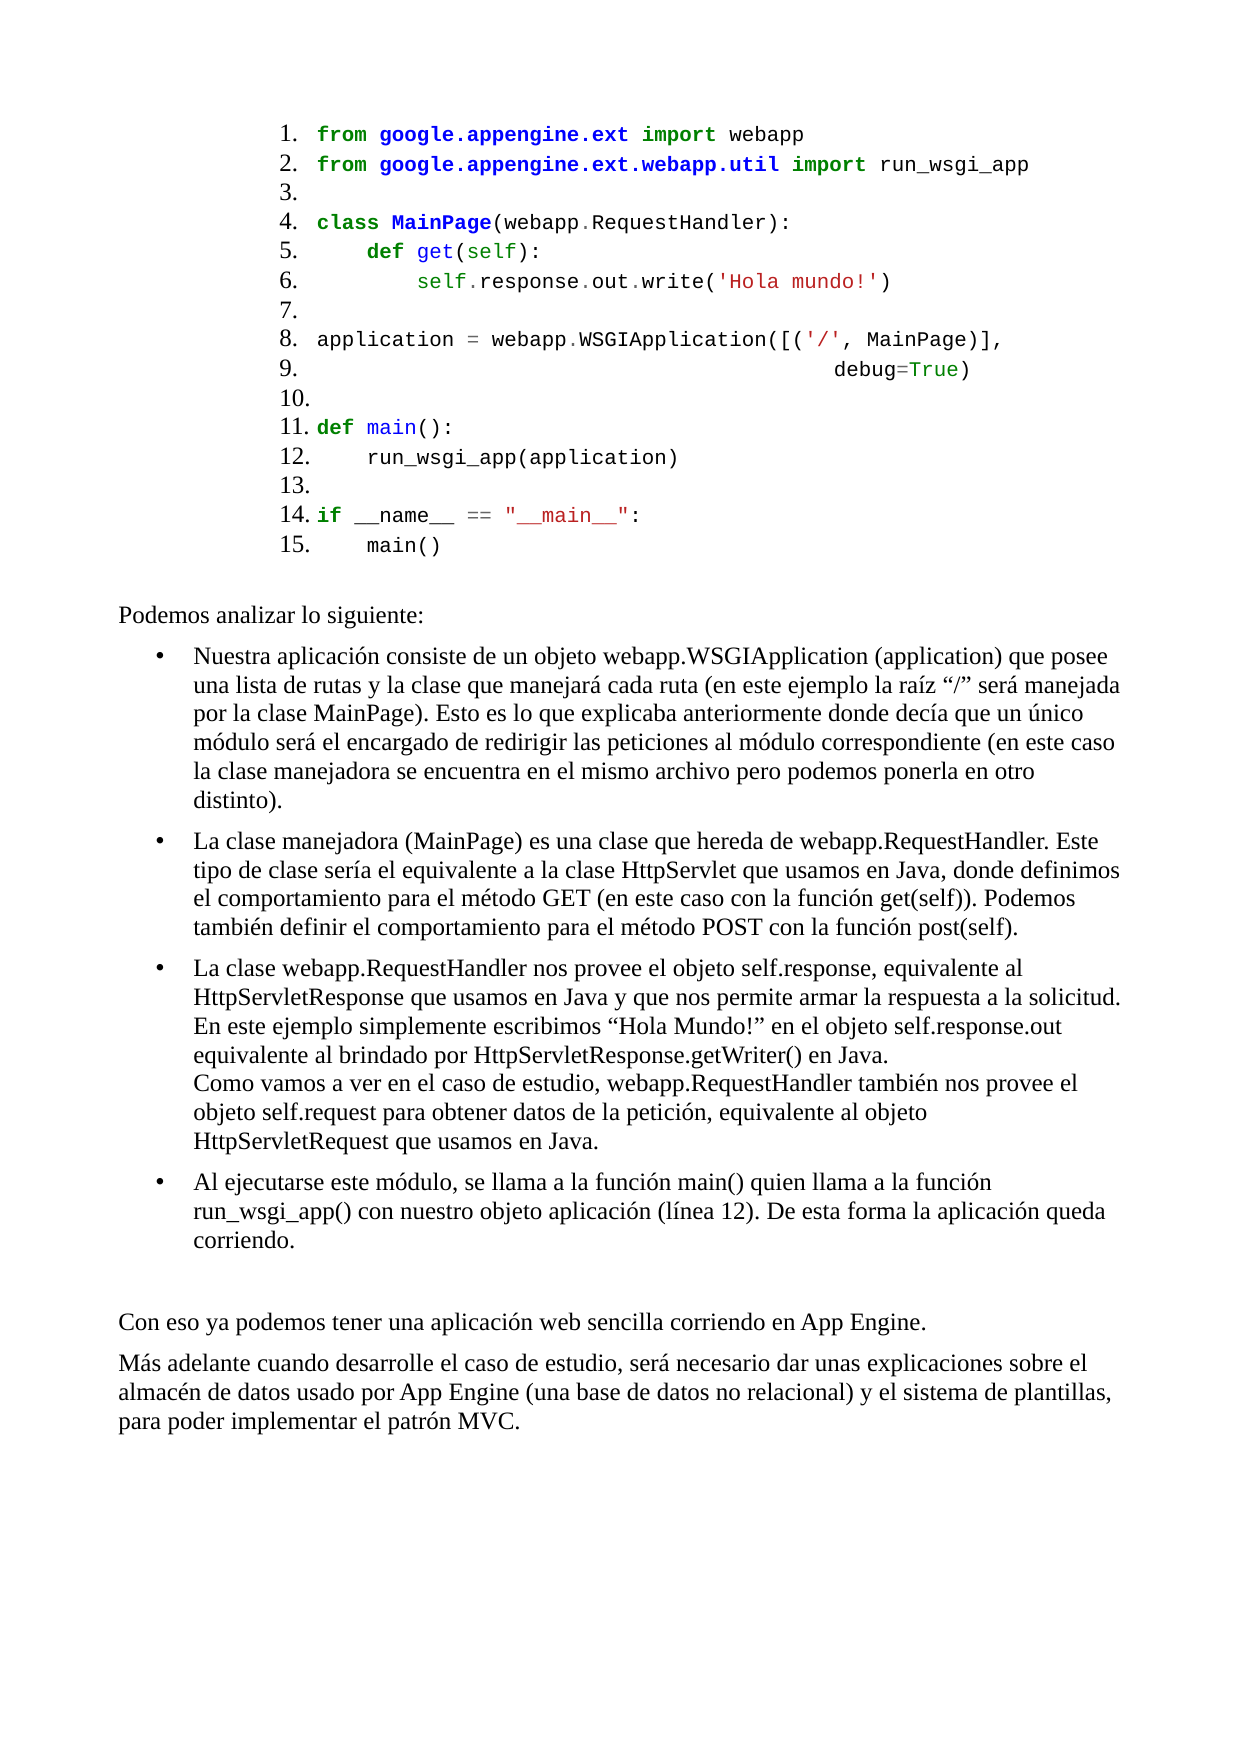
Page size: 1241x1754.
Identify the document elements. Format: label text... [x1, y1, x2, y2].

list self.response.out.write('Hola mundo!') [279, 265, 1122, 295]
list main() [279, 529, 1122, 558]
list Al ejecutarse este módulo, se llama a la función main() quien llama a la función run_wsgi_app() con nuestro objeto aplicación (línea 12). De esta forma la aplicación queda corriendo. [156, 1167, 1122, 1253]
list from google.appengine.ext.webapp.util import run_wsgi_app [279, 148, 1122, 177]
text Más adelante cuando desarrolle el caso de estudio, será necesario dar unas explicaciones sobre el almacén de datos usado por App Engine (una base de datos no relacional) y el sistema de plantillas, para poder implementar el patrón MVC. [118, 1348, 1122, 1435]
list La clase manejadora (MainPage) es una clase que hereda de webapp.RequestHandler. Este tipo de clase sería el equivalente a la clase HttpServlet que usamos en Java, donde definimos el comportamiento para el método GET (en este caso con la función get(self)). Podemos también definir el comportamiento para el método POST con la función post(self). [156, 826, 1122, 941]
list La clase webapp.RequestHandler nos provee el objeto self.response, equivalente al HttpServletResponse que usamos en Java y que nos permite armar la respuesta a la solicitud. En este ejemplo simplemente escribimos “Hola Mundo!” en el objeto self.response.out equivalente al brindado por HttpServletResponse.getWriter() en Java. Como vamos a ver en el caso de estudio, webapp.RequestHandler también nos provee el objeto self.request para obtener datos de la petición, equivalente al objeto HttpServletRequest que usamos en Java. [156, 953, 1122, 1155]
list run_wsgi_app(application) [279, 441, 1122, 471]
list application = webapp.WSGIApplication([('/', MainPage)], [279, 323, 1122, 353]
list def main(): [279, 411, 1122, 441]
text Con eso ya podemos tener una aplicación web sencilla corriendo en App Engine. [118, 1307, 1122, 1336]
list Nuestra aplicación consiste de un objeto webapp.WSGIApplication (application) que posee una lista de rutas y la clase que manejará cada ruta (en este ejemplo la raíz “/” será manejada por la clase MainPage). Esto es lo que explicaba anteriormente donde decía que un único módulo será el encargado de redirigir las peticiones al módulo correspondiente (en este caso la clase manejadora se encuentra en el mismo archivo pero podemos ponerla en otro distinto). [156, 641, 1122, 813]
list from google.appengine.ext import webapp [279, 118, 1122, 148]
list debug=True) [279, 353, 1122, 383]
list if __name__ == "__main__": [279, 499, 1122, 529]
list class MainPage(webapp.RequestHandler): [279, 206, 1122, 236]
list def get(self): [279, 236, 1122, 265]
text Podemos analizar lo siguiente: [118, 600, 1122, 628]
